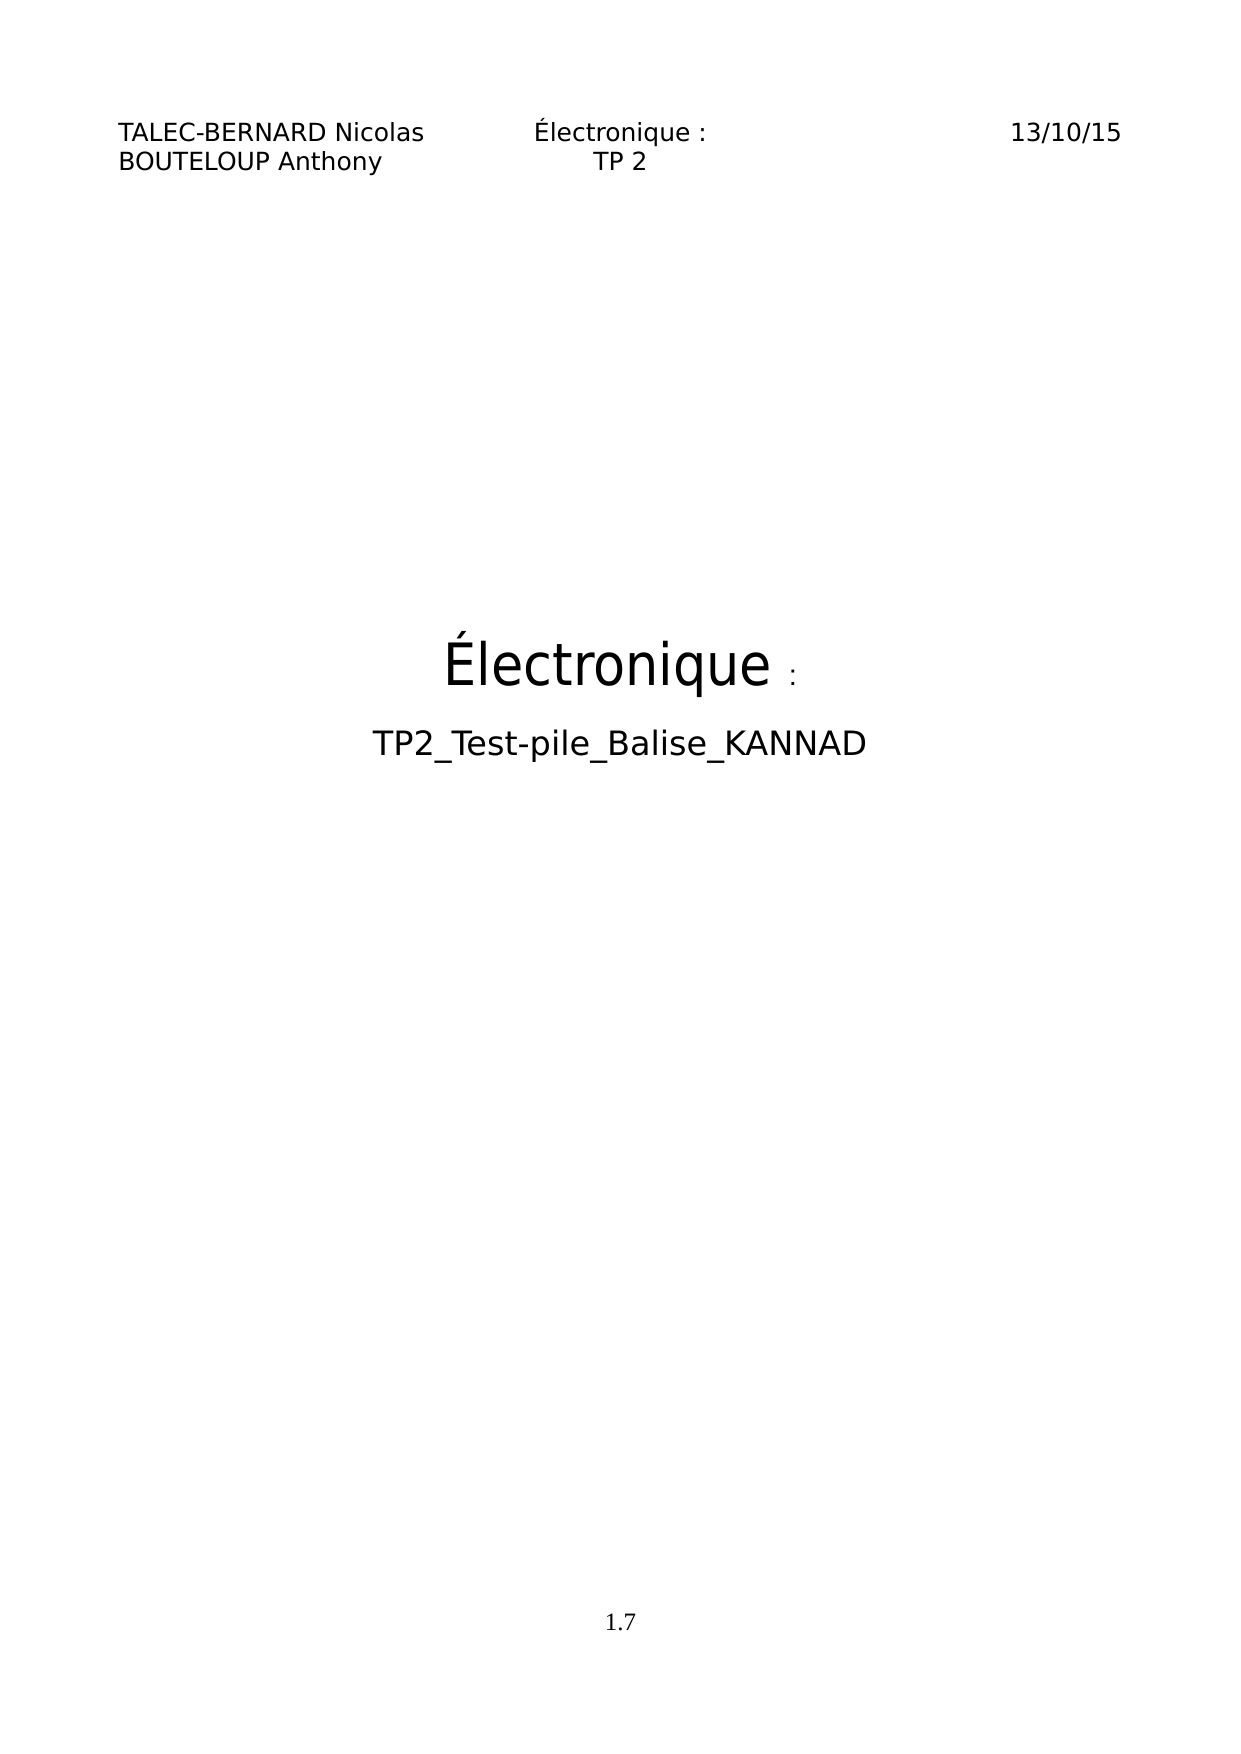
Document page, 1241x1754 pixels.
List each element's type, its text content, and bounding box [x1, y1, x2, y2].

subtitle Électronique : [118, 631, 1122, 699]
subtitle TP2_Test-pile_Balise_KANNAD [118, 724, 1122, 763]
